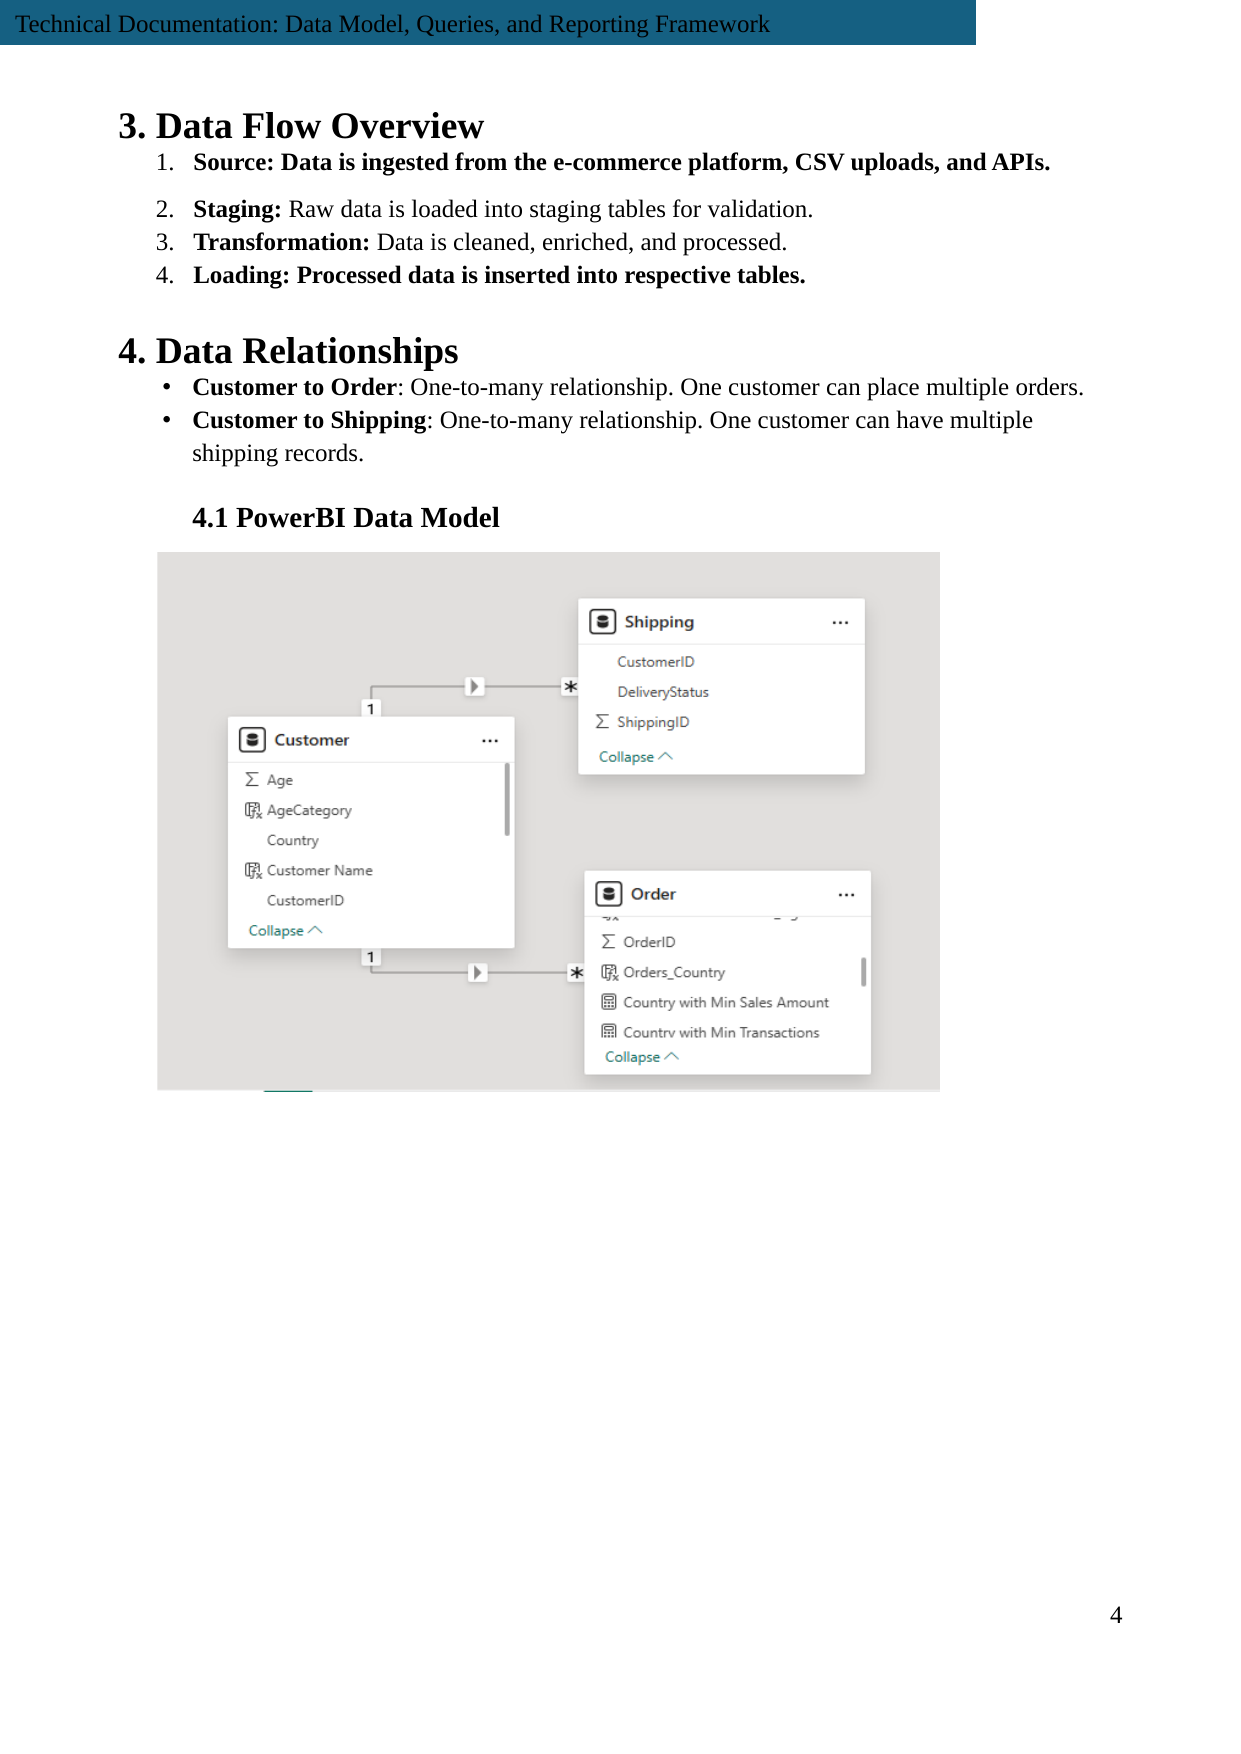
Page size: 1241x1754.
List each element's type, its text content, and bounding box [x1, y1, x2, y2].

list Source: Data is ingested from the e-commerce platform, CSV uploads, and APIs. [156, 147, 1122, 176]
list Customer to Shipping: One-to-many relationship. One customer can have multiple shipping records. [162, 405, 1122, 467]
subtitle 4. Data Relationships [118, 329, 1122, 372]
subtitle 4.1 PowerBI Data Model [118, 500, 1122, 534]
list Transformation: Data is cleaned, enriched, and processed. [156, 227, 1122, 256]
picture [157, 552, 940, 1092]
subtitle 3. Data Flow Overview [118, 104, 1122, 147]
list Staging: Raw data is loaded into staging tables for validation. [156, 194, 1122, 223]
list Customer to Order: One-to-many relationship. One customer can place multiple orders. [162, 372, 1122, 401]
list Loading: Processed data is inserted into respective tables. [156, 261, 1122, 289]
